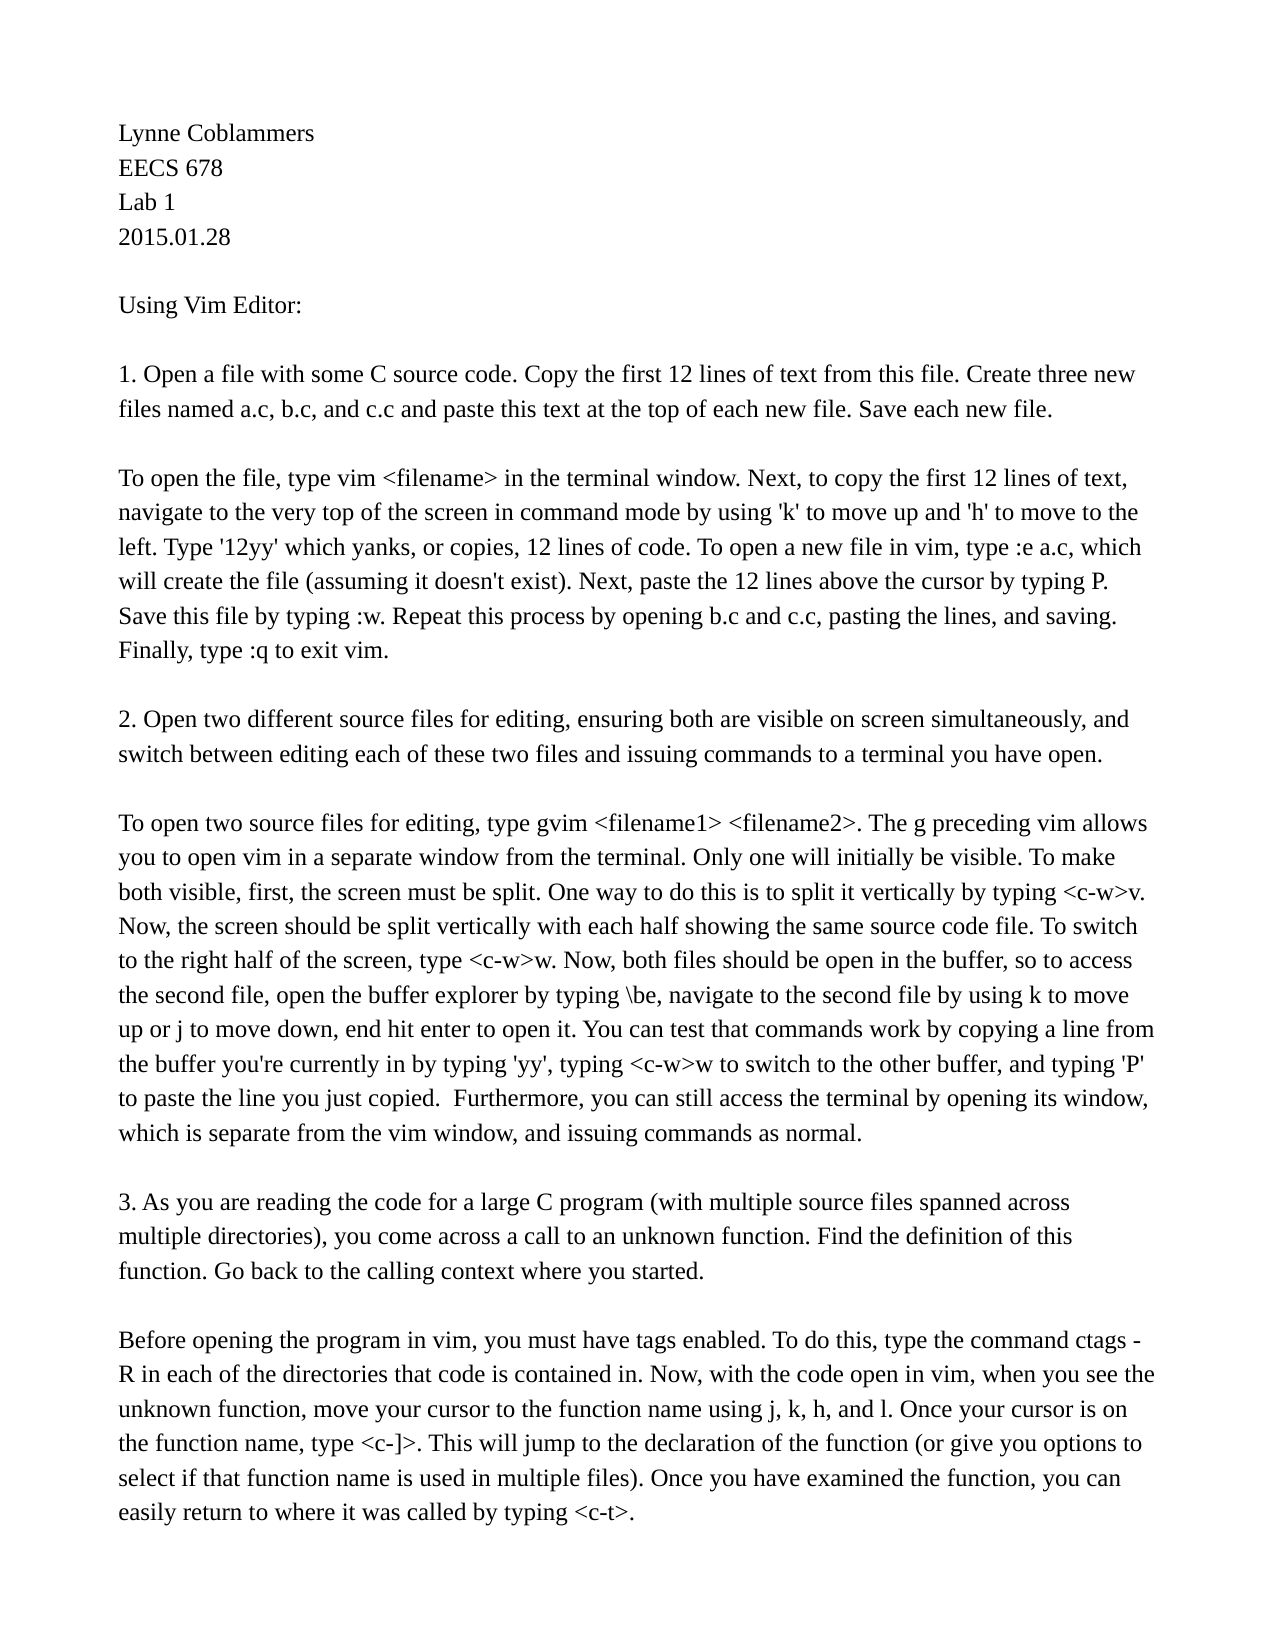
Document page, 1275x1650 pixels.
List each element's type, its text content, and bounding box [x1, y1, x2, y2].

text EECS 678 [118, 153, 1157, 181]
text To open two source files for editing, type gvim <filename1> <filename2>. The g preceding vim allows you to open vim in a separate window from the terminal. Only one will initially be visible. To make both visible, first, the screen must be split. One way to do this is to split it vertically by typing <c-w>v. Now, the screen should be split vertically with each half showing the same source code file. To switch to the right half of the screen, type <c-w>w. Now, both files should be open in the buffer, so to access the second file, open the buffer explorer by typing \be, navigate to the second file by using k to move up or j to move down, end hit enter to open it. You can test that commands work by copying a line from the buffer you're currently in by typing 'yy', typing <c-w>w to switch to the other buffer, and typing 'P' to paste the line you just copied. Furthermore, you can still access the terminal by opening its window, which is separate from the vim window, and issuing commands as normal. [118, 808, 1157, 1147]
text Lab 1 [118, 187, 1157, 216]
text To open the file, type vim <filename> in the terminal window. Next, to copy the first 12 lines of text, navigate to the very top of the screen in command mode by using 'k' to move up and 'h' to move to the left. Type '12yy' which yanks, or copies, 12 lines of code. To open a new file in vim, type :e a.c, which will create the file (assuming it doesn't exist). Next, paste the 12 lines above the cursor by typing P. Save this file by typing :w. Repeat this process by opening b.c and c.c, pasting the lines, and saving. Finally, type :q to exit vim. [118, 463, 1157, 664]
text Before opening the program in vim, you must have tags enabled. To do this, type the command ctags -R in each of the directories that code is contained in. Now, with the code open in vim, when you see the unknown function, move your cursor to the function name using j, k, h, and l. Once your cursor is on the function name, type <c-]>. This will jump to the declaration of the function (or give you options to select if that function name is used in multiple files). Once you have examined the function, you can easily return to where it was called by typing <c-t>. [118, 1325, 1157, 1526]
text 2015.01.28 [118, 222, 1157, 250]
text 3. As you are reading the code for a large C program (with multiple source files spanned across multiple directories), you come across a call to an unknown function. Find the definition of this function. Go back to the calling context where you started. [118, 1187, 1157, 1285]
text 1. Open a file with some C source code. Copy the first 12 lines of text from this file. Create three new files named a.c, b.c, and c.c and paste this text at the top of each new file. Save each new file. [118, 359, 1157, 423]
text 2. Open two different source files for editing, ensuring both are visible on screen simultaneously, and switch between editing each of these two files and issuing commands to a terminal you have open. [118, 704, 1157, 767]
text Lynne Coblammers [118, 118, 1157, 147]
text Using Vim Editor: [118, 291, 1157, 319]
